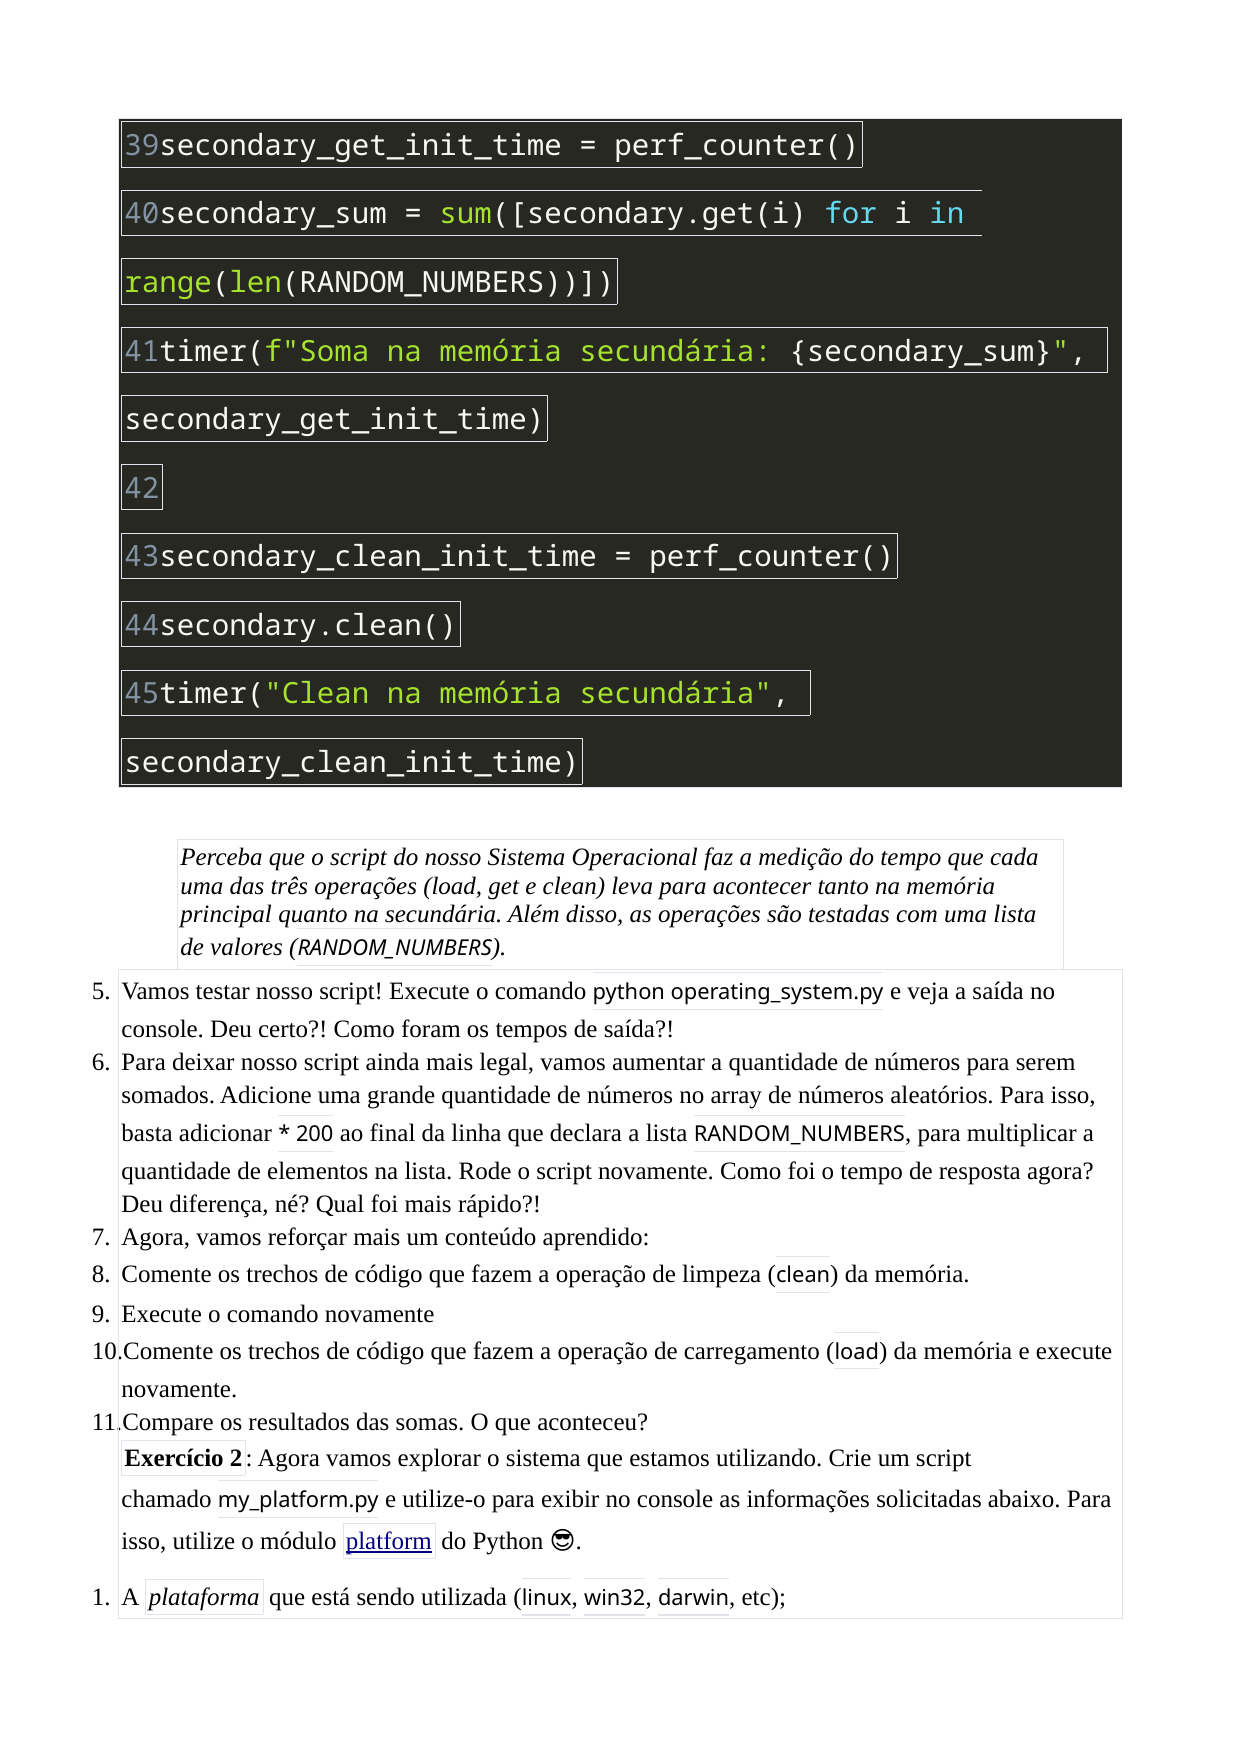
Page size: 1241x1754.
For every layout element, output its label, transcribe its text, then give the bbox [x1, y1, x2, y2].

text 43secondary_clean_init_time = perf_counter() [119, 529, 1122, 578]
text 40secondary_sum = sum([secondary.get(i) for i in range(len(RANDOM_NUMBERS))]) [119, 187, 1122, 304]
text Perceba que o script do nosso Sistema Operacional faz a medição do tempo que cada uma das três operações (load, get e clean) leva para acontecer tanto na memória principal quanto na secundária. Além disso, as operações são testadas com uma lista de valores (RANDOM_NUMBERS). [178, 840, 1063, 969]
text Exercício 2: Agora vamos explorar o sistema que estamos utilizando. Crie um script chamado my_platform.py e utilize-o para exibir no console as informações solicitadas abaixo. Para isso, utilize o módulo platform do Python 😎. [119, 1437, 1122, 1558]
list Comente os trechos de código que fazem a operação de limpeza (clean) da memória. [119, 1252, 1122, 1293]
list A plataforma que está sendo utilizada (linux, win32, darwin, etc); [119, 1575, 1122, 1618]
list Execute o comando novamente [119, 1296, 1122, 1328]
list Compare os resultados das somas. O que aconteceu? [119, 1404, 1122, 1436]
list Vamos testar nosso script! Execute o comando python operating_system.py e veja a saída no console. Deu certo?! Como foram os tempos de saída?! [119, 970, 1122, 1043]
list Comente os trechos de código que fazem a operação de carregamento (load) da memória e execute novamente. [119, 1329, 1122, 1403]
text 41timer(f"Soma na memória secundária: {secondary_sum}", secondary_get_init_time) [119, 324, 1122, 441]
text 42 [119, 461, 1122, 509]
list Para deixar nosso script ainda mais legal, vamos aumentar a quantidade de números para serem somados. Adicione uma grande quantidade de números no array de números aleatórios. Para isso, basta adicionar * 200 ao final da linha que declara a lista RANDOM_NUMBERS, para multiplicar a quantidade de elementos na lista. Rode o script novamente. Como foi o tempo de resposta agora? Deu diferença, né? Qual foi mais rápido?! [119, 1044, 1122, 1218]
text 44secondary.clean() [119, 598, 1122, 647]
list Agora, vamos reforçar mais um conteúdo aprendido: [119, 1219, 1122, 1251]
text 45timer("Clean na memória secundária", secondary_clean_init_time) [119, 666, 1122, 787]
text 39secondary_get_init_time = perf_counter() [119, 119, 1122, 167]
